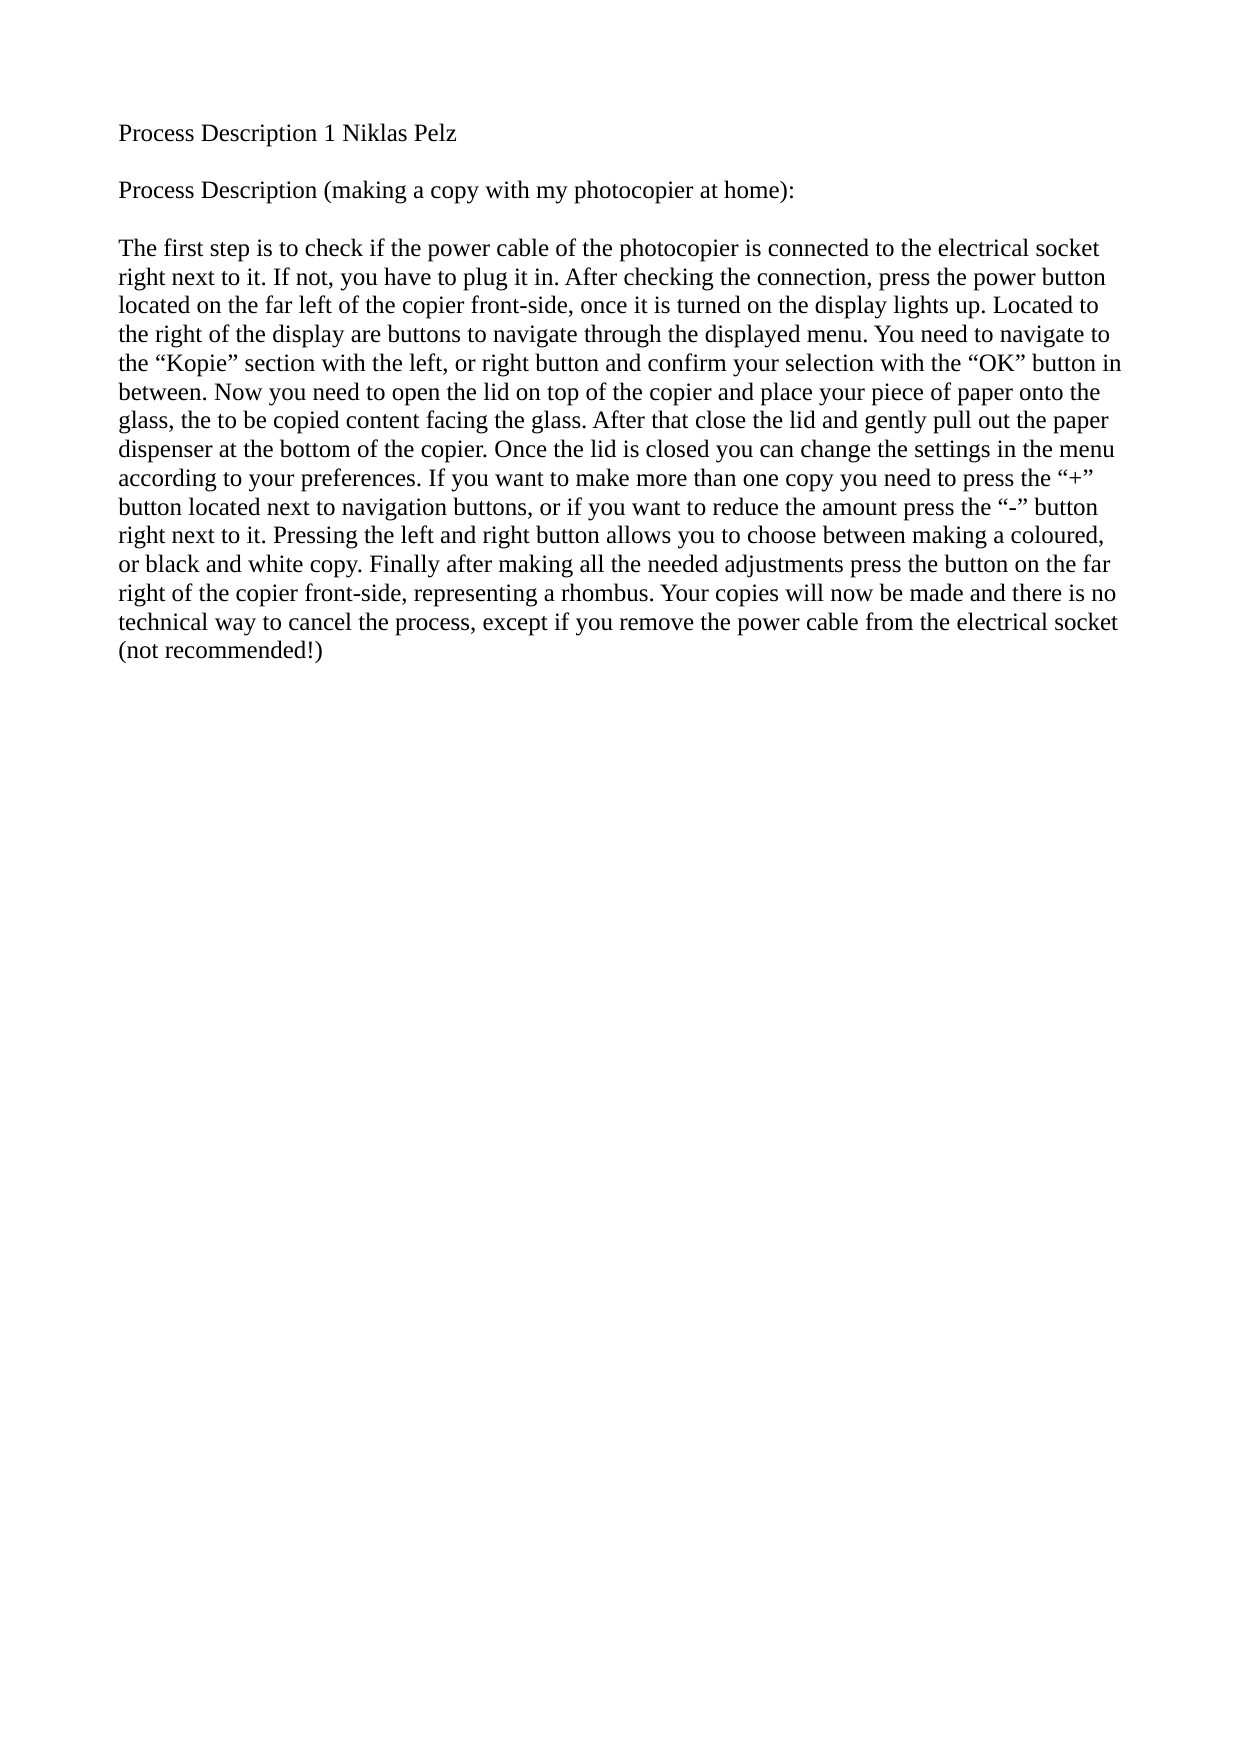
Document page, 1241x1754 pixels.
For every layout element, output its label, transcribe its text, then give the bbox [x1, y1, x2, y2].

text Process Description (making a copy with my photocopier at home): [118, 176, 1122, 204]
text Process Description 1 Niklas Pelz [118, 118, 1122, 147]
text The first step is to check if the power cable of the photocopier is connected to the electrical socket right next to it. If not, you have to plug it in. After checking the connection, press the power button located on the far left of the copier front-side, once it is turned on the display lights up. Located to the right of the display are buttons to navigate through the displayed menu. You need to navigate to the “Kopie” section with the left, or right button and confirm your selection with the “OK” button in between. Now you need to open the lid on top of the copier and place your piece of paper onto the glass, the to be copied content facing the glass. After that close the lid and gently pull out the paper dispenser at the bottom of the copier. Once the lid is closed you can change the settings in the menu according to your preferences. If you want to make more than one copy you need to press the “+” button located next to navigation buttons, or if you want to reduce the amount press the “-” button right next to it. Pressing the left and right button allows you to choose between making a coloured, or black and white copy. Finally after making all the needed adjustments press the button on the far right of the copier front-side, representing a rhombus. Your copies will now be made and there is no technical way to cancel the process, except if you remove the power cable from the electrical socket (not recommended!) [118, 233, 1122, 664]
